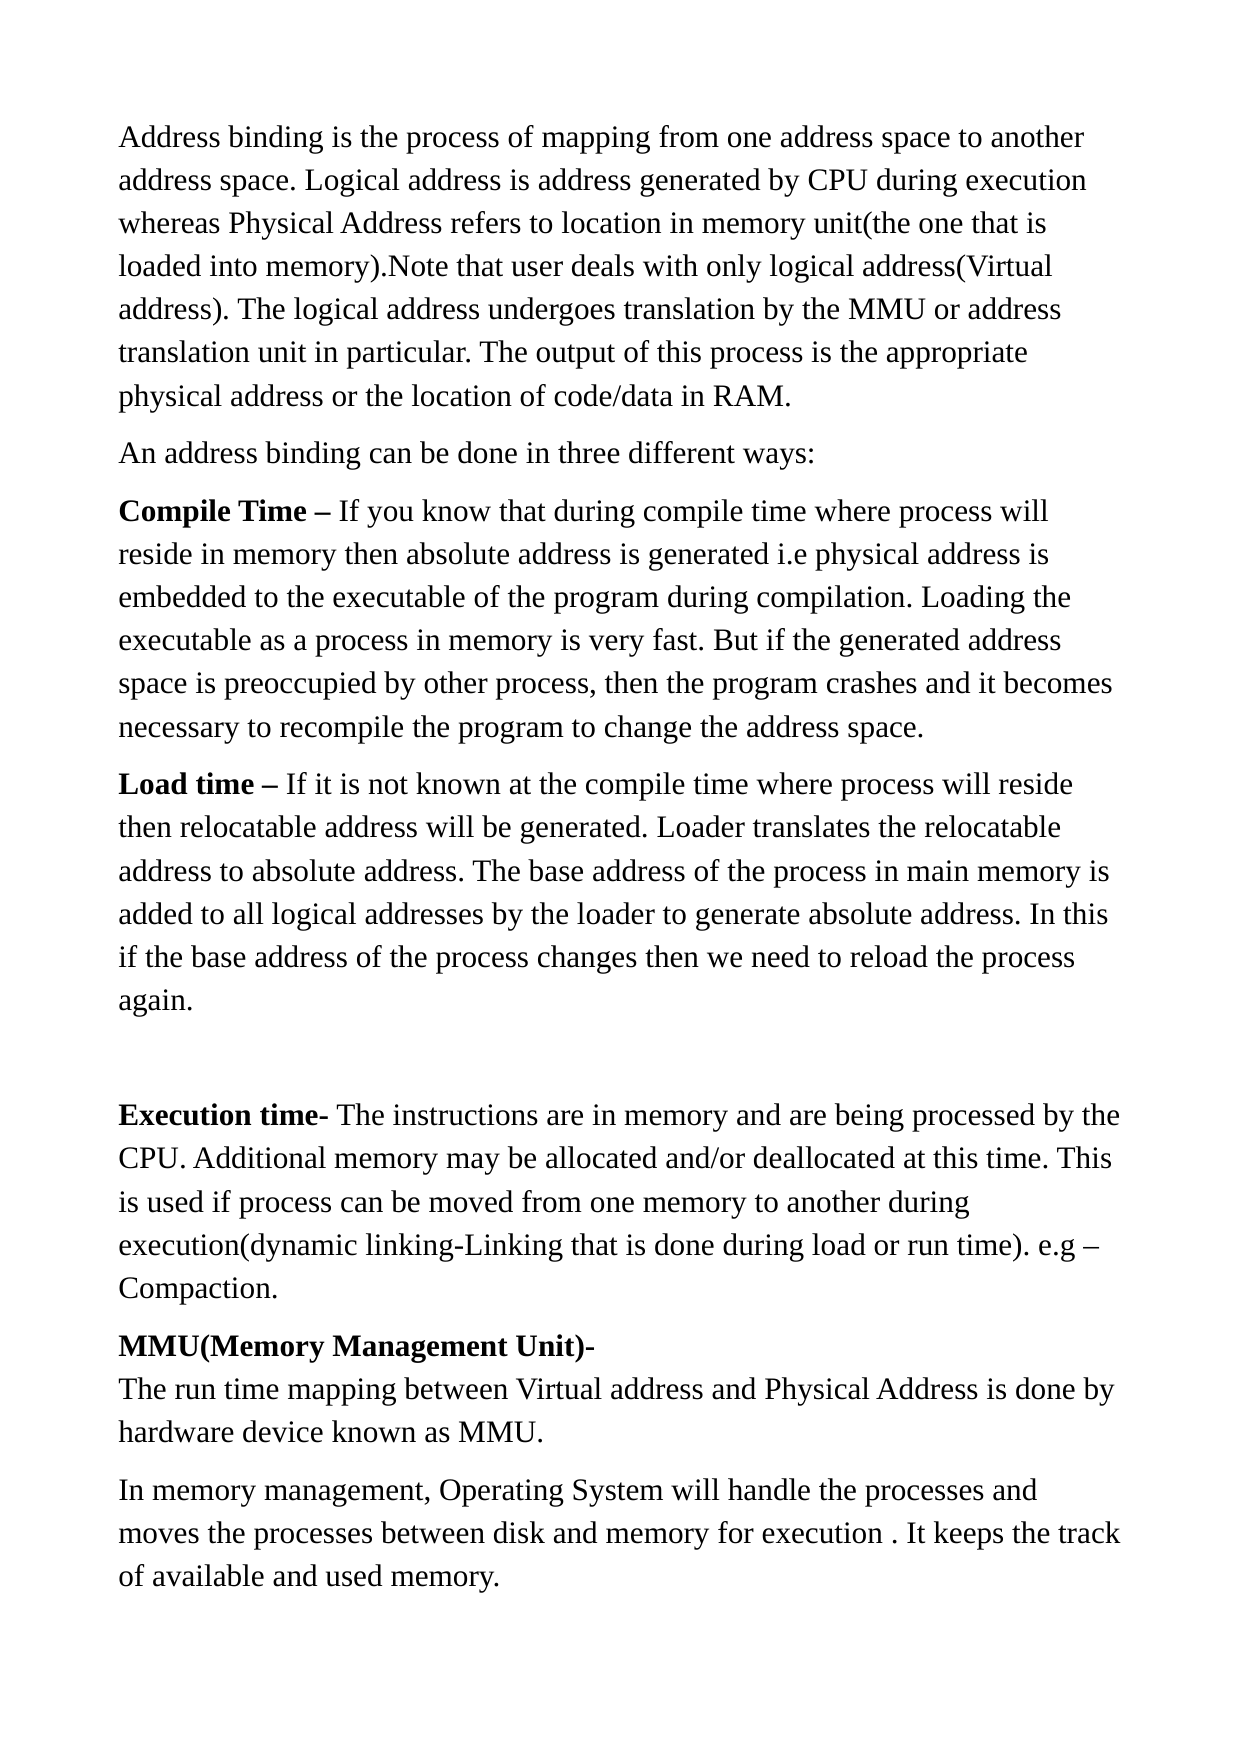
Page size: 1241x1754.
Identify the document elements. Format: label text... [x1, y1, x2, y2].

text MMU(Memory Management Unit)- The run time mapping between Virtual address and Physical Address is done by hardware device known as MMU. [118, 1327, 1122, 1449]
text Compile Time – If you know that during compile time where process will reside in memory then absolute address is generated i.e physical address is embedded to the executable of the program during compilation. Loading the executable as a process in memory is very fast. But if the generated address space is preoccupied by other process, then the program crashes and it becomes necessary to recompile the program to change the address space. [118, 492, 1122, 744]
text Execution time- The instructions are in memory and are being processed by the CPU. Additional memory may be allocated and/or deallocated at this time. This is used if process can be moved from one memory to another during execution(dynamic linking-Linking that is done during load or run time). e.g – Compaction. [118, 1097, 1122, 1305]
text Load time – If it is not known at the compile time where process will reside then relocatable address will be generated. Loader translates the relocatable address to absolute address. The base address of the process in main memory is added to all logical addresses by the loader to generate absolute address. In this if the base address of the process changes then we need to reload the process again. [118, 766, 1122, 1017]
text Address binding is the process of mapping from one address space to another address space. Logical address is address generated by CPU during execution whereas Physical Address refers to location in memory unit(the one that is loaded into memory).Note that user deals with only logical address(Virtual address). The logical address undergoes translation by the MMU or address translation unit in particular. The output of this process is the appropriate physical address or the location of code/data in RAM. [118, 118, 1122, 413]
text An address binding can be done in three different ways: [118, 434, 1122, 471]
text In memory management, Operating System will handle the processes and moves the processes between disk and memory for execution . It keeps the track of available and used memory. [118, 1471, 1122, 1593]
